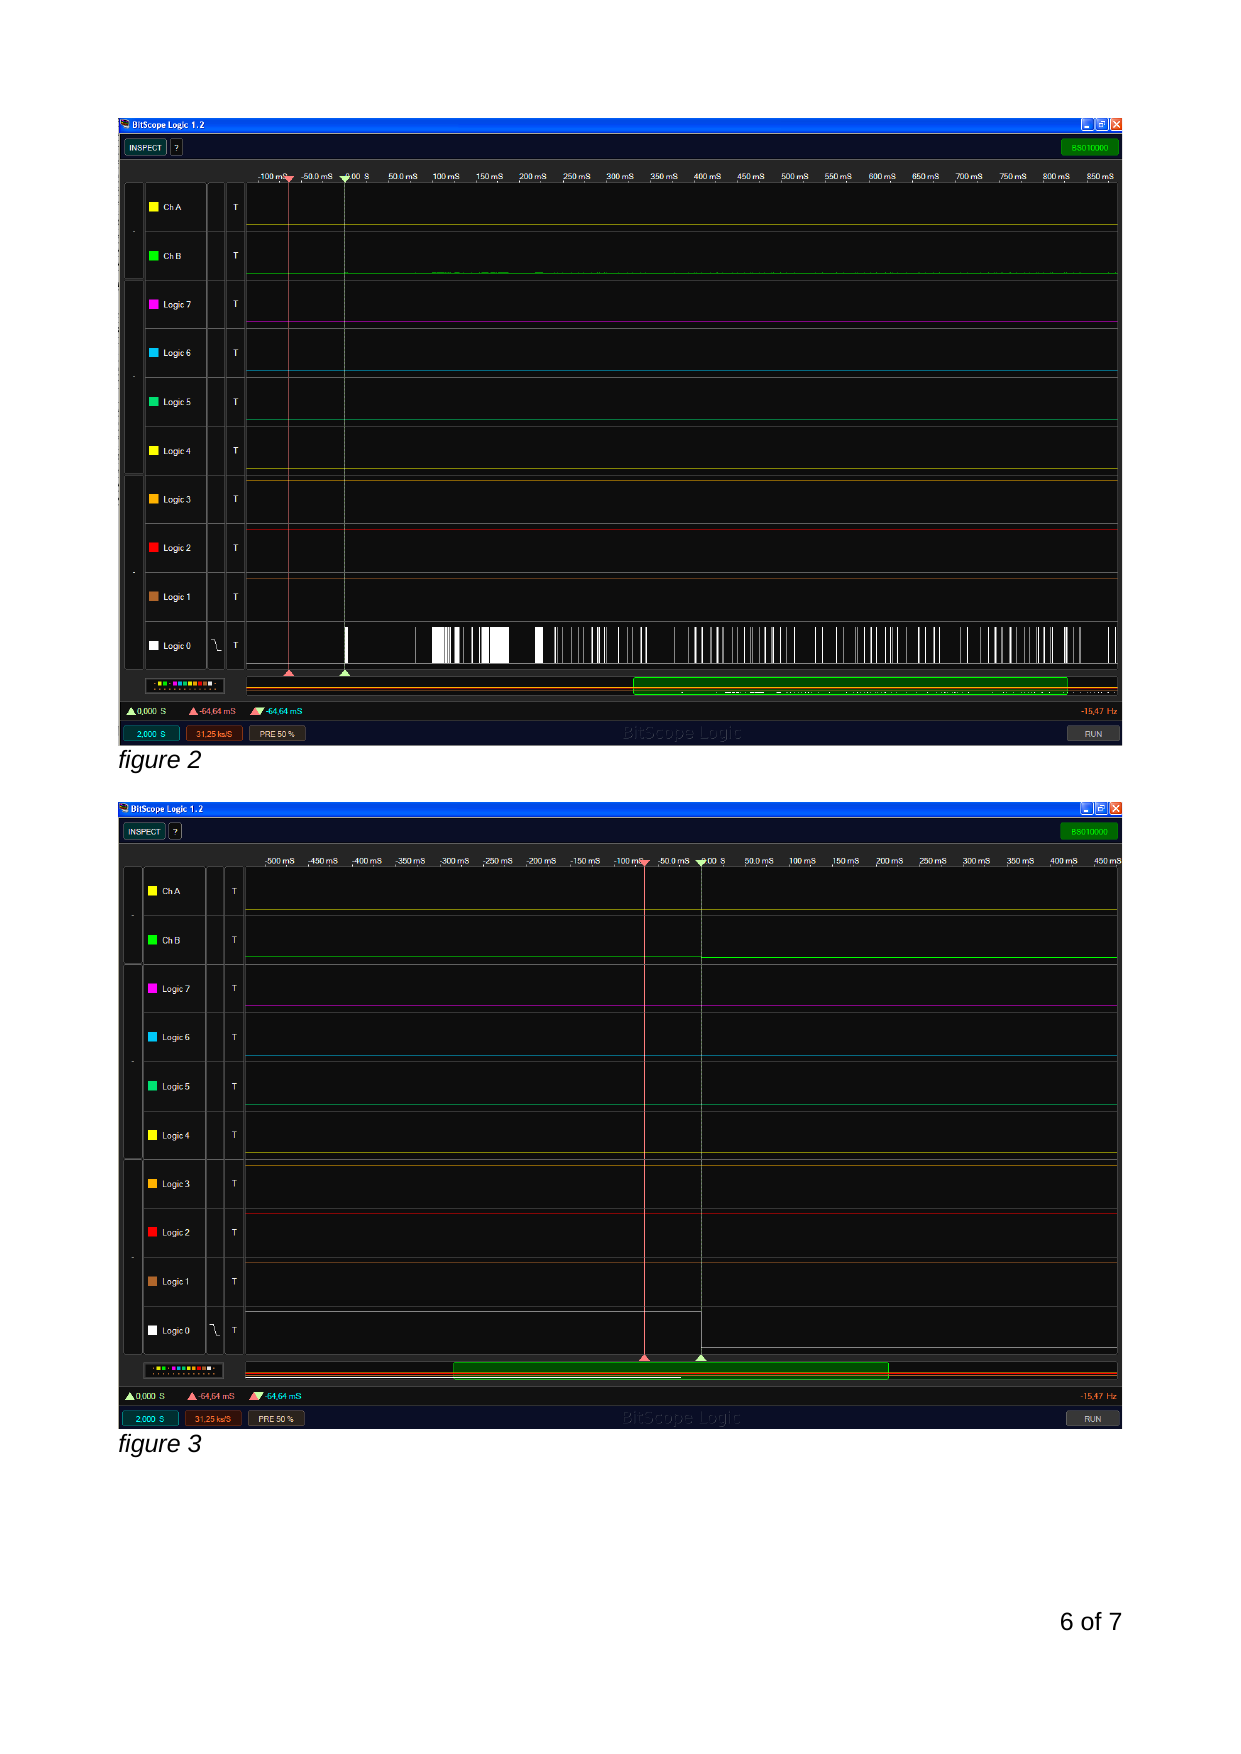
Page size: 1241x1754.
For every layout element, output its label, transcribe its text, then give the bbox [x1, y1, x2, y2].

text figure 2 [118, 746, 1122, 774]
picture [118, 802, 1123, 1429]
text figure 3 [118, 1429, 1122, 1457]
picture [118, 118, 1123, 746]
